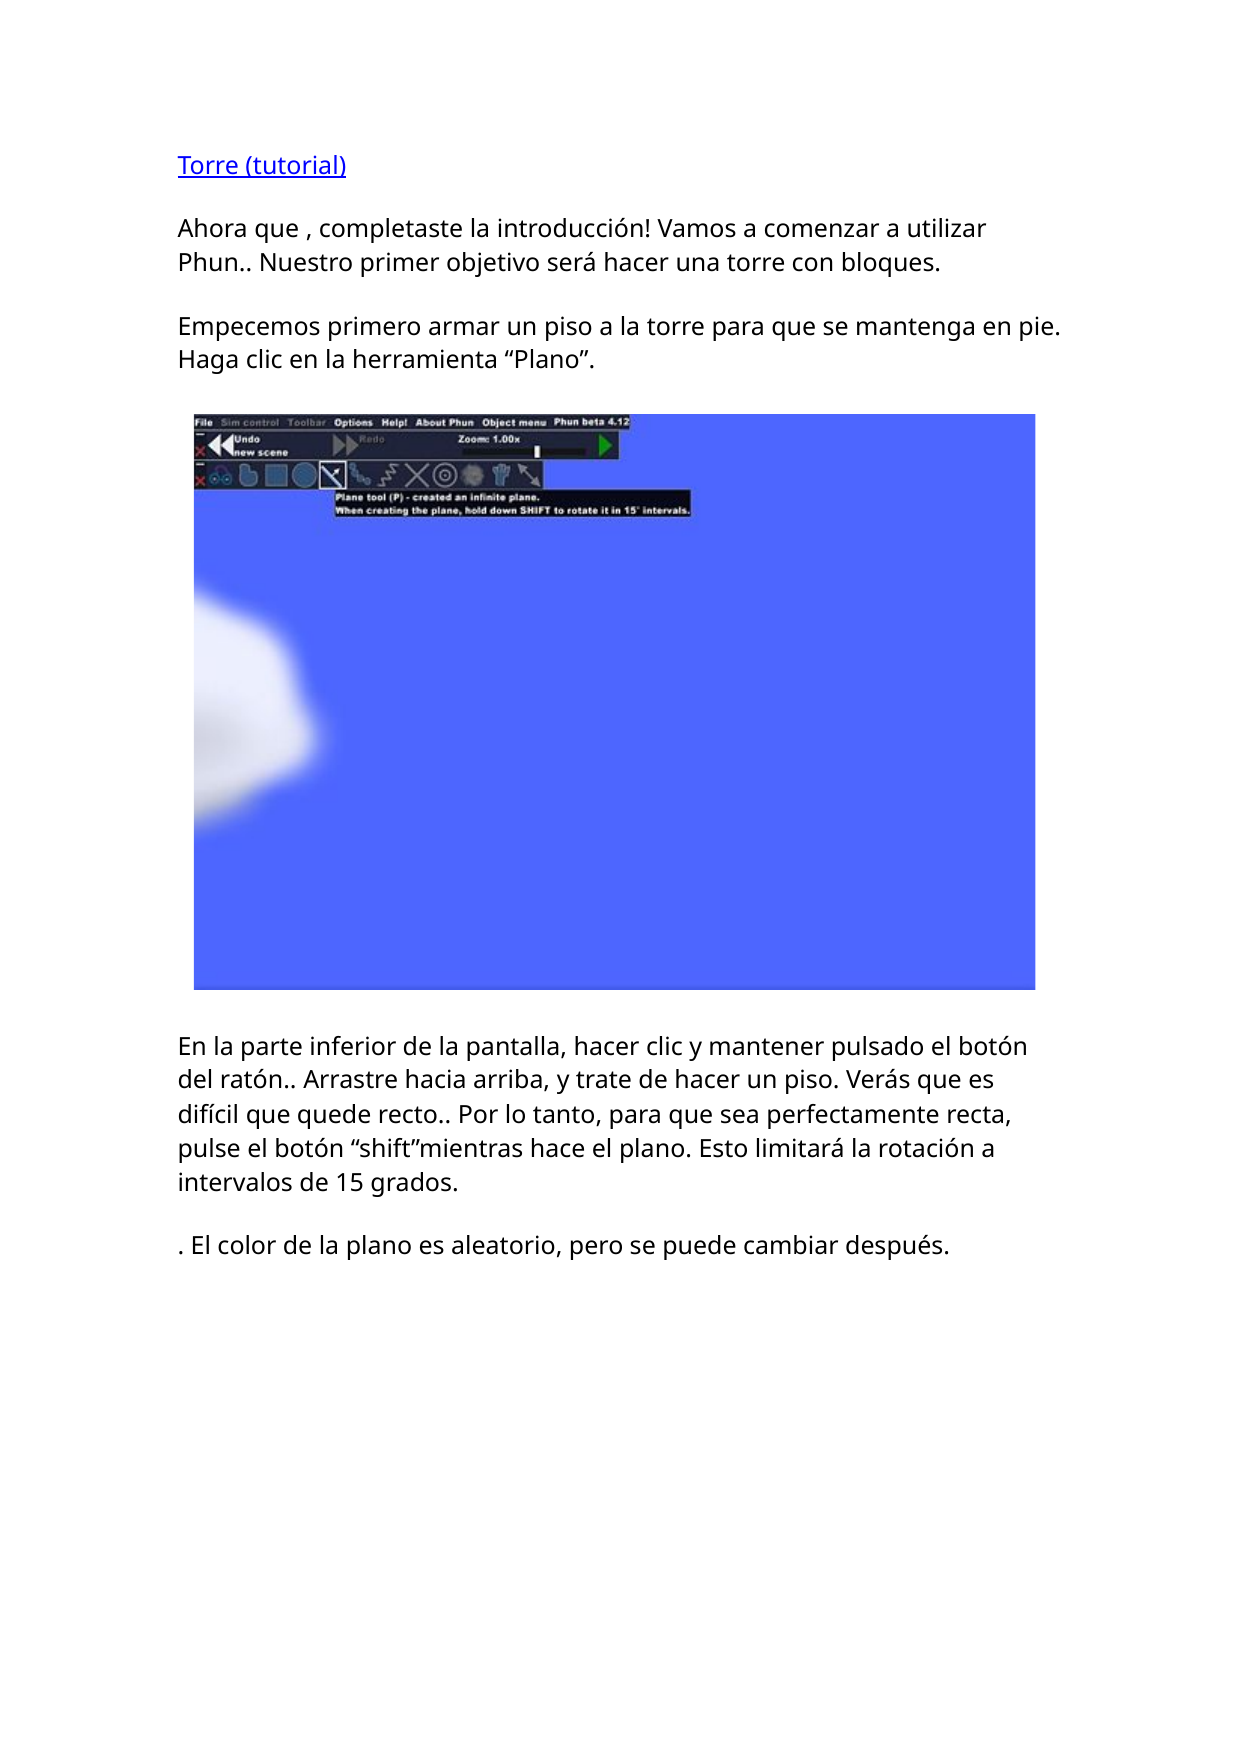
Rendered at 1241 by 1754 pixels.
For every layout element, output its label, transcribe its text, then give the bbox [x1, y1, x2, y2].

text En la parte inferior de la pantalla, hacer clic y mantener pulsado el botón del ratón.. Arrastre hacia arriba, y trate de hacer un piso. Verás que es difícil que quede recto.. Por lo tanto, para que sea perfectamente recta, pulse el botón “shift”mientras hace el plano. Esto limitará la rotación a intervalos de 15 grados. [177, 1028, 1063, 1198]
text Empecemos primero armar un piso a la torre para que se mantenga en pie. Haga clic en la herramienta “Plano”. [177, 308, 1063, 376]
picture [193, 414, 1036, 990]
text . El color de la plano es aleatorio, pero se puede cambiar después. [177, 1228, 1063, 1262]
text Ahora que , completaste la introducción! Vamos a comenzar a utilizar Phun.. Nuestro primer objetivo será hacer una torre con bloques. [177, 211, 1063, 279]
text Torre (tutorial) [177, 148, 1063, 182]
